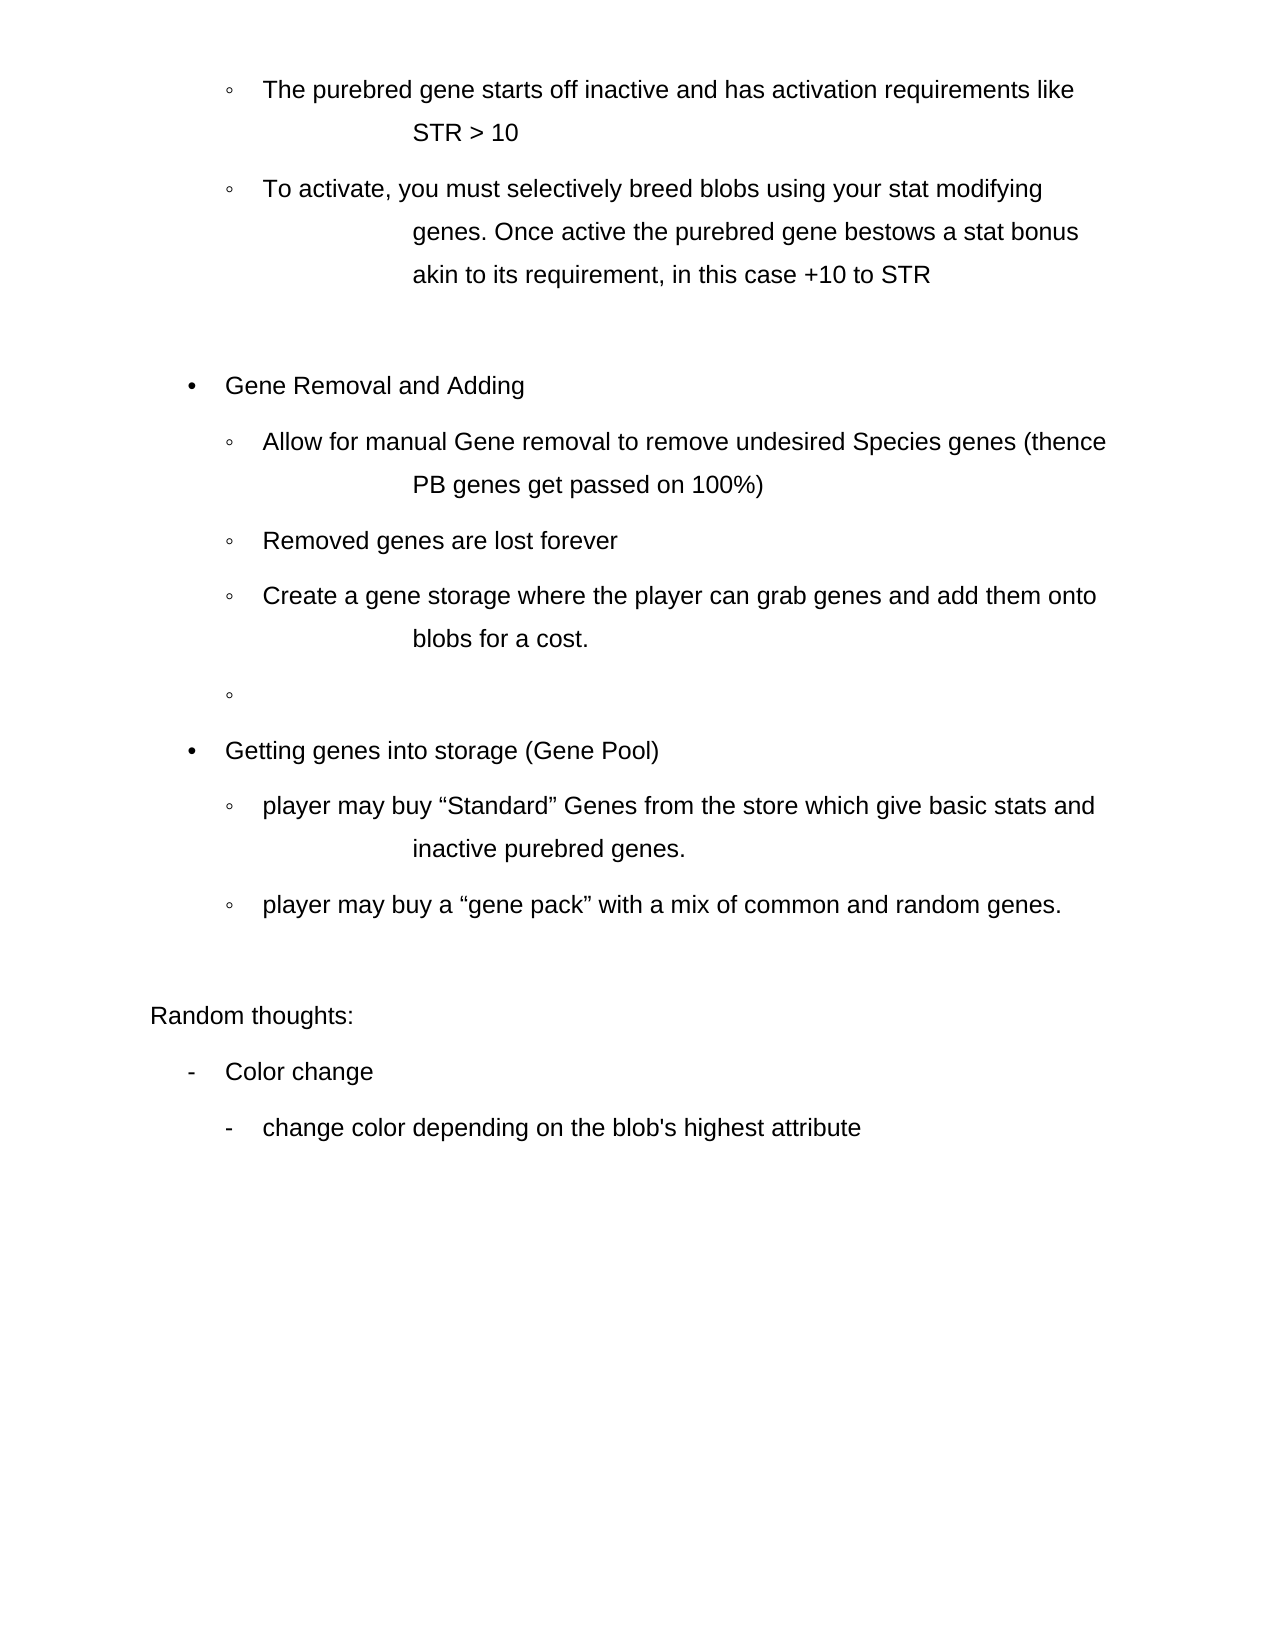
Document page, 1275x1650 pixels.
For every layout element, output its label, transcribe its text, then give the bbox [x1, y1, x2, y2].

list player may buy a “gene pack” with a mix of common and random genes. [225, 890, 1125, 919]
list change color depending on the blob's highest attribute [225, 1112, 1125, 1141]
list Create a gene storage where the player can grab genes and add them onto blobs for a cost. [225, 581, 1125, 653]
list Getting genes into storage (Gene Pool) [187, 736, 1125, 764]
text Random thoughts: [150, 1001, 1125, 1030]
list To activate, you must selectively breed blobs using your stat modifying genes. Once active the purebred gene bestows a stat bonus akin to its requirement, in this case +10 to STR [225, 174, 1125, 289]
list player may buy “Standard” Genes from the store which give basic stats and inactive purebred genes. [225, 791, 1125, 863]
list Removed genes are lost forever [225, 526, 1125, 554]
list Gene Removal and Adding [187, 371, 1125, 400]
list Color change [187, 1057, 1125, 1086]
list The purebred gene starts off inactive and has activation requirements like STR > 10 [225, 75, 1125, 147]
list Allow for manual Gene removal to remove undesired Species genes (thence PB genes get passed on 100%) [225, 427, 1125, 499]
